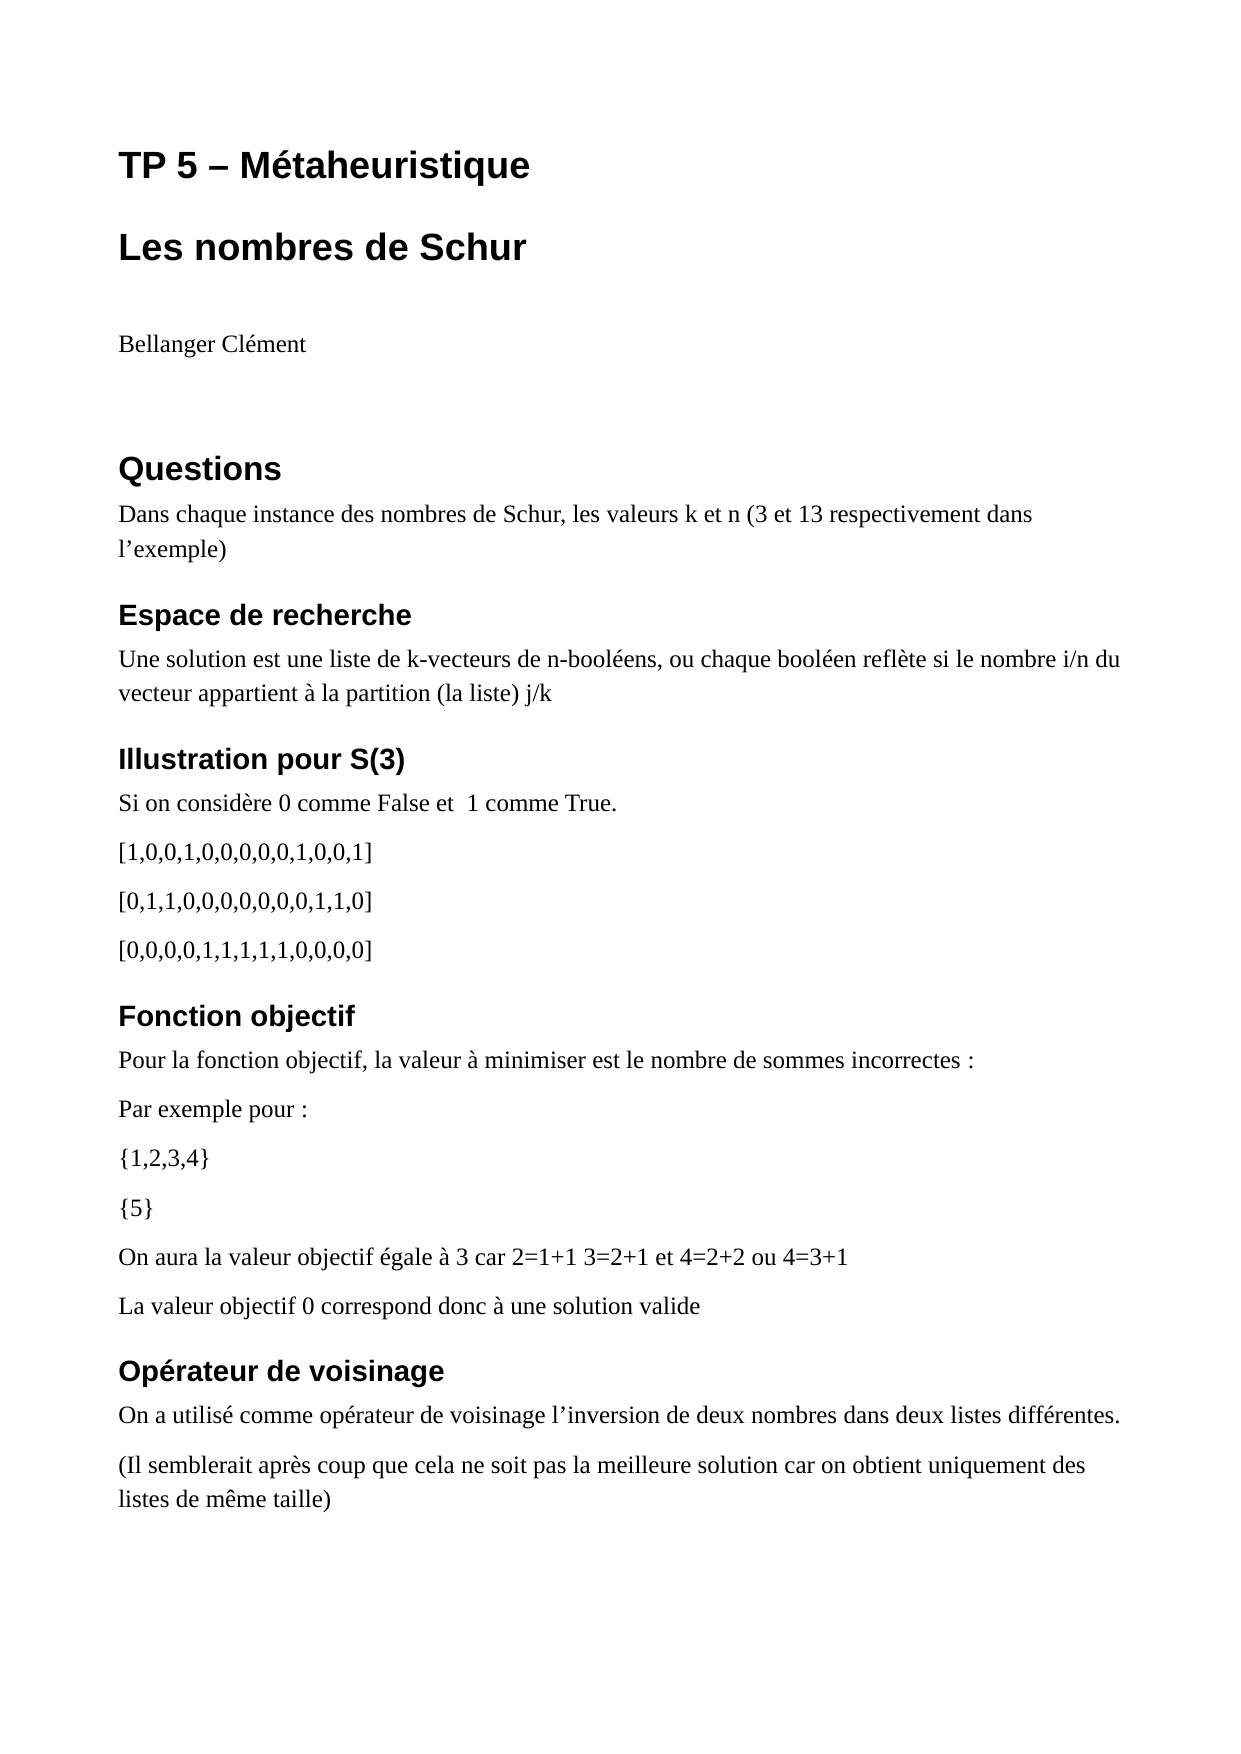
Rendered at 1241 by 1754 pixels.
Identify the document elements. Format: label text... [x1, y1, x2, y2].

subtitle Illustration pour S(3) [118, 742, 1122, 776]
text [0,1,1,0,0,0,0,0,0,0,1,1,0] [118, 886, 1122, 915]
subtitle TP 5 – Métaheuristique [118, 143, 1122, 187]
text Par exemple pour : [118, 1094, 1122, 1123]
subtitle Fonction objectif [118, 999, 1122, 1033]
text Bellanger Clément [118, 329, 1122, 358]
text {1,2,3,4} [118, 1143, 1122, 1172]
subtitle Opérateur de voisinage [118, 1354, 1122, 1388]
text (Il semblerait après coup que cela ne soit pas la meilleure solution car on obtient uniquement des listes de même taille) [118, 1450, 1122, 1513]
text On aura la valeur objectif égale à 3 car 2=1+1 3=2+1 et 4=2+2 ou 4=3+1 [118, 1242, 1122, 1270]
subtitle Questions [118, 448, 1122, 487]
text Une solution est une liste de k-vecteurs de n-booléens, ou chaque booléen reflète si le nombre i/n du vecteur appartient à la partition (la liste) j/k [118, 644, 1122, 707]
text Dans chaque instance des nombres de Schur, les valeurs k et n (3 et 13 respectivement dans l’exemple) [118, 499, 1122, 563]
text Pour la fonction objectif, la valeur à minimiser est le nombre de sommes incorrectes : [118, 1045, 1122, 1074]
subtitle Les nombres de Schur [118, 224, 1122, 268]
text La valeur objectif 0 correspond donc à une solution valide [118, 1291, 1122, 1319]
text Si on considère 0 comme False et 1 comme True. [118, 788, 1122, 817]
text [0,0,0,0,1,1,1,1,1,0,0,0,0] [118, 936, 1122, 964]
text {5} [118, 1193, 1122, 1221]
subtitle Espace de recherche [118, 598, 1122, 631]
text On a utilisé comme opérateur de voisinage l’inversion de deux nombres dans deux listes différentes. [118, 1401, 1122, 1429]
text [1,0,0,1,0,0,0,0,0,1,0,0,1] [118, 837, 1122, 866]
